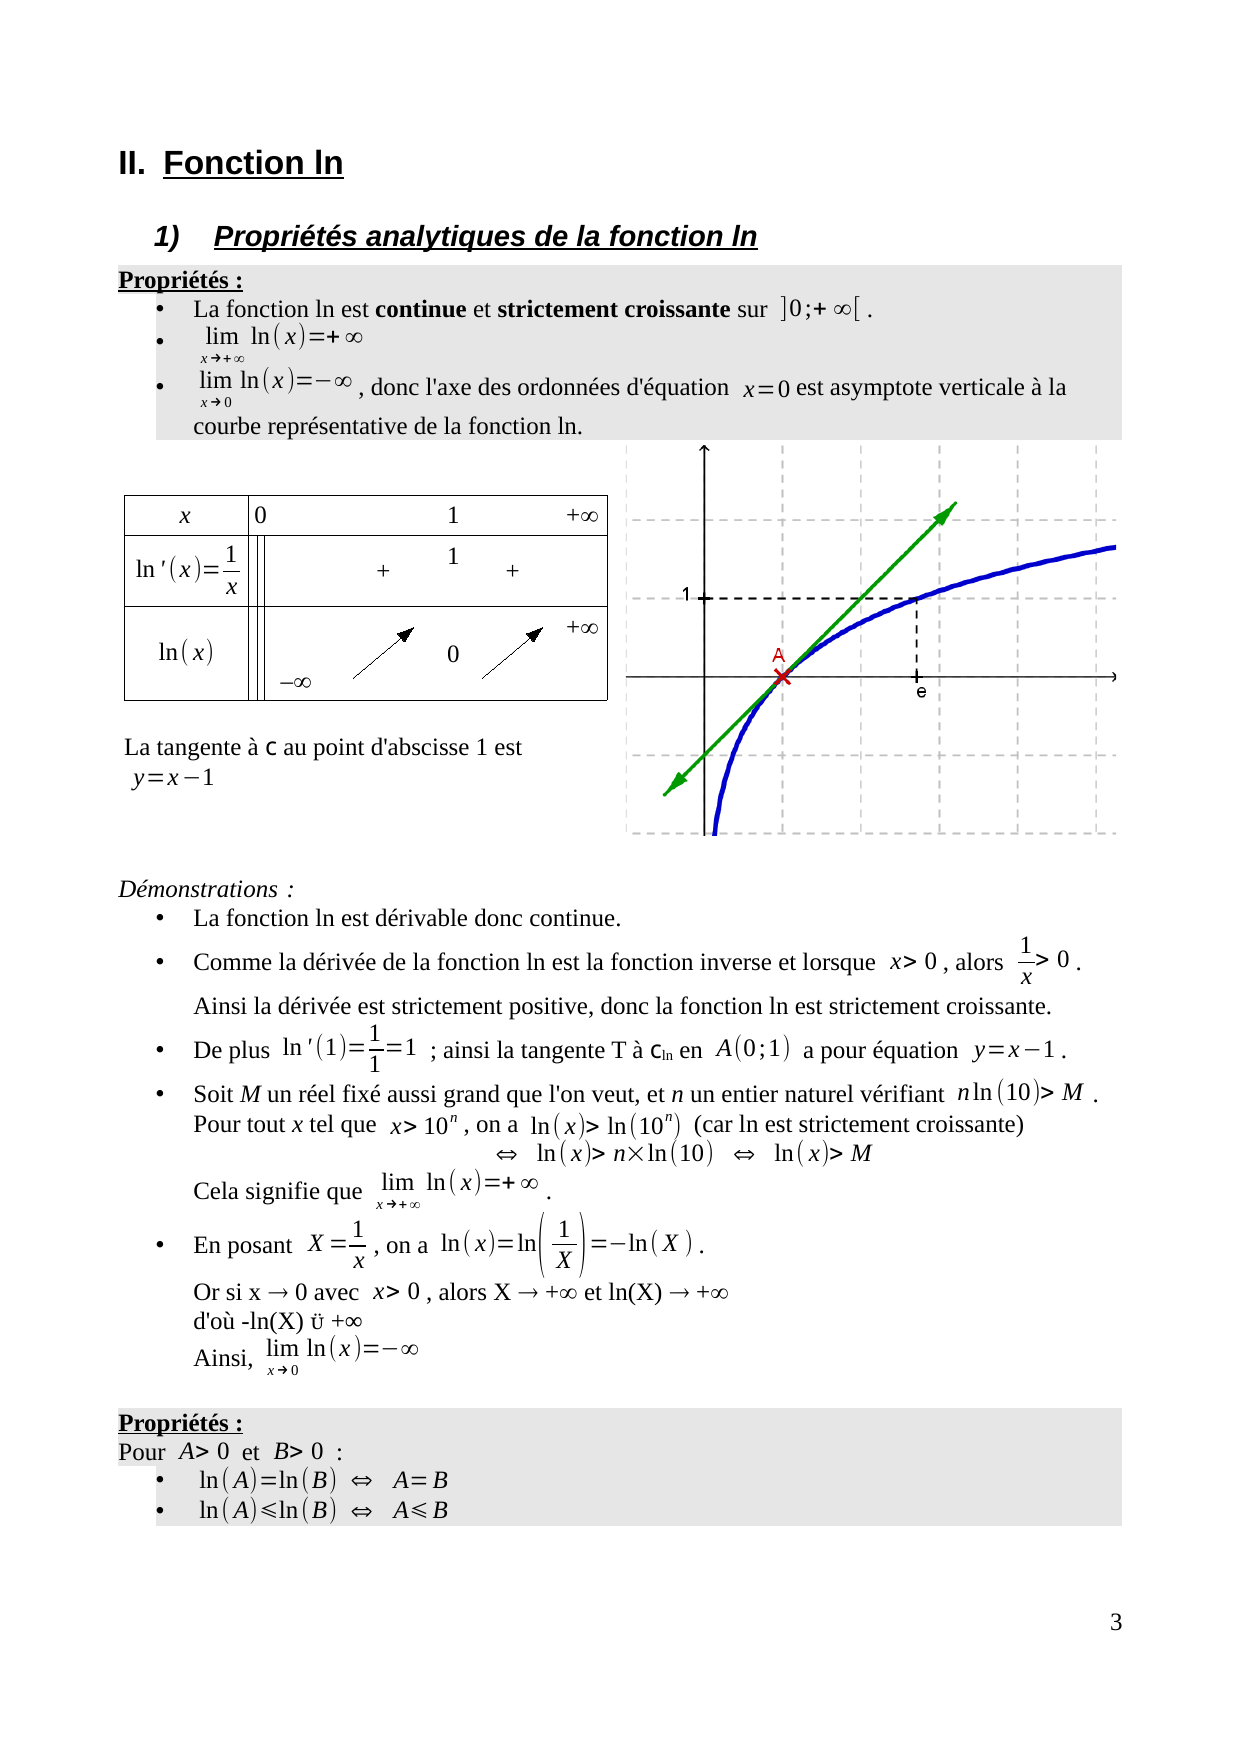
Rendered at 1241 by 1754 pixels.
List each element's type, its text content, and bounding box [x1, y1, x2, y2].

list d'où -ln(X)  +∞ [156, 1306, 1122, 1335]
list Comme la dérivée de la fonction ln est la fonction inverse et lorsque , alors . Ainsi la dérivée est strictement positive, donc la fonction ln est strictement croissante. [156, 932, 1122, 1019]
table_header [467, 496, 558, 535]
text Propriétés : [118, 1408, 1122, 1437]
table_header 0 [249, 496, 303, 535]
list ⇔ ⇔ [156, 1139, 1122, 1168]
table_cell + [467, 536, 558, 606]
table_cell [258, 607, 264, 700]
table_cell 0 [439, 607, 467, 700]
list Ainsi, [156, 1335, 1122, 1379]
table_header [620, 440, 1122, 846]
table_cell [125, 536, 248, 606]
list La fonction ln est dérivable donc continue. [156, 903, 1122, 932]
table_header 1 [439, 496, 467, 535]
text Démonstrations : [118, 874, 1122, 903]
list Or si x  0 avec , alors X  +∞ et ln(X)  +∞ [156, 1277, 1122, 1306]
list La fonction ln est continue et strictement croissante sur . [156, 294, 1122, 323]
table_header [328, 496, 439, 535]
text Propriétés : [118, 265, 1122, 294]
list De plus ; ainsi la tangente T à cln en a pour équation . [156, 1019, 1122, 1079]
list , donc l'axe des ordonnées d'équation est asymptote verticale à la courbe représentative de la fonction ln. [156, 367, 1122, 440]
list Pour tout x tel que , on a (car ln est strictement croissante) [156, 1107, 1122, 1139]
list Soit M un réel fixé aussi grand que l'on veut, et n un entier naturel vérifiant . [156, 1079, 1122, 1107]
table_cell [258, 536, 264, 606]
table_cell + [328, 536, 439, 606]
table_cell [328, 607, 439, 700]
list Cela signifie que . [156, 1168, 1122, 1213]
table_cell [249, 607, 257, 700]
subtitle Fonction ln [118, 143, 1122, 182]
text Pour et : [118, 1437, 1122, 1466]
table_cell +∞ [558, 607, 607, 700]
table_cell [125, 607, 248, 700]
list En posant , on a . [156, 1213, 1122, 1277]
table_cell 1 [439, 536, 467, 606]
subtitle Propriétés analytiques de la fonction ln [153, 219, 1122, 253]
table_cell [467, 607, 558, 700]
table_header La tangente à c au point d'abscisse 1 est [118, 440, 620, 846]
table_header +∞ [558, 496, 607, 535]
table_cell [558, 536, 607, 606]
table_cell [249, 536, 257, 606]
table_header x [125, 496, 248, 535]
table_cell [265, 536, 328, 606]
table_header [304, 496, 328, 535]
list ⇔ [156, 1496, 1122, 1526]
table_cell –∞ [265, 607, 328, 700]
list ⇔ [156, 1466, 1122, 1496]
